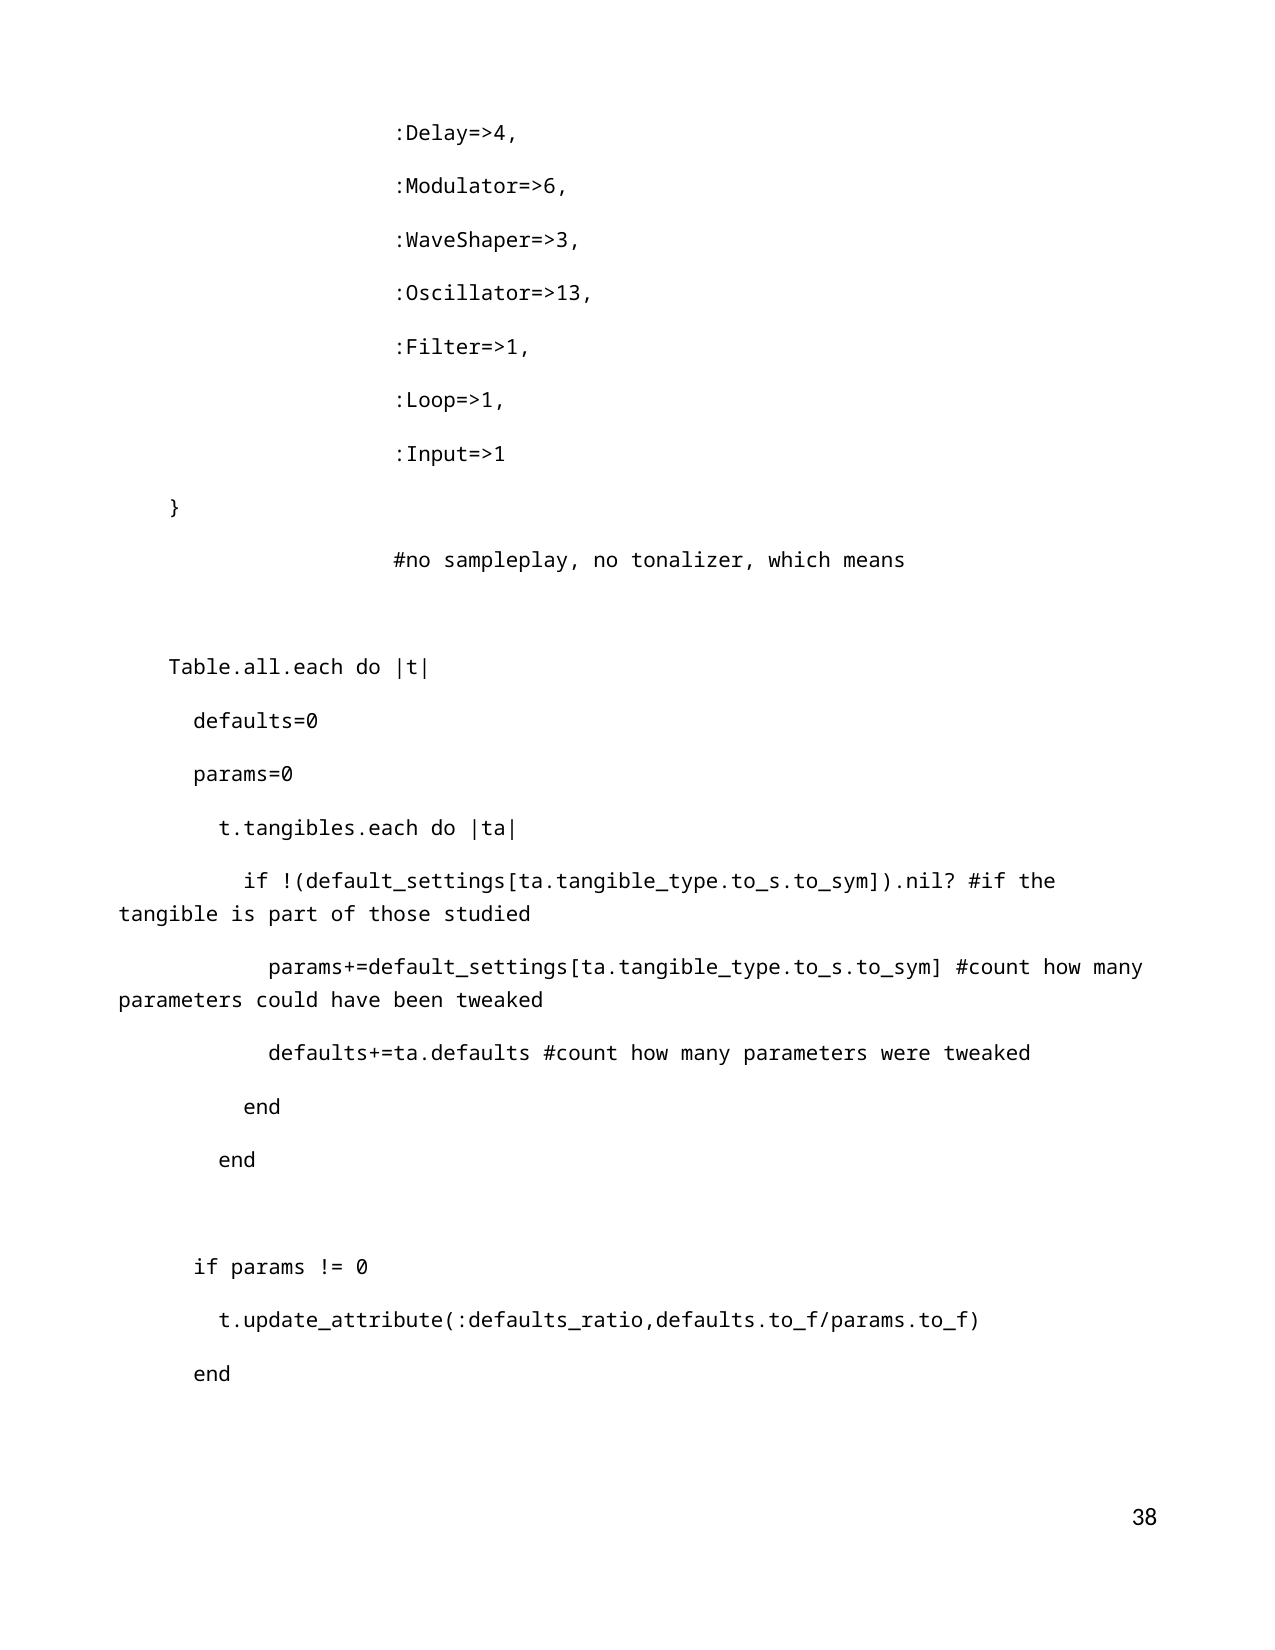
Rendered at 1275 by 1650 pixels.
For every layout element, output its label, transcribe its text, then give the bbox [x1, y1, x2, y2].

text #no sampleplay, no tonalizer, which means [118, 546, 1157, 574]
text end [118, 1092, 1157, 1120]
text t.tangibles.each do |ta| [118, 813, 1157, 841]
text defaults=0 [118, 706, 1157, 734]
text :Oscillator=>13, [118, 278, 1157, 307]
text defaults+=ta.defaults #count how many parameters were tweaked [118, 1038, 1157, 1067]
text :Delay=>4, [118, 118, 1157, 147]
text if params != 0 [118, 1252, 1157, 1281]
text :WaveShaper=>3, [118, 225, 1157, 253]
text params+=default_settings[ta.tangible_type.to_s.to_sym] #count how many parameters could have been tweaked [118, 952, 1157, 1013]
text t.update_attribute(:defaults_ratio,defaults.to_f/params.to_f) [118, 1306, 1157, 1334]
text :Input=>1 [118, 439, 1157, 467]
text Table.all.each do |t| [118, 652, 1157, 681]
text } [118, 492, 1157, 521]
text end [118, 1359, 1157, 1387]
text params=0 [118, 759, 1157, 788]
text if !(default_settings[ta.tangible_type.to_s.to_sym]).nil? #if the tangible is part of those studied [118, 866, 1157, 927]
text :Loop=>1, [118, 385, 1157, 414]
text end [118, 1145, 1157, 1174]
text :Filter=>1, [118, 332, 1157, 360]
text :Modulator=>6, [118, 172, 1157, 200]
